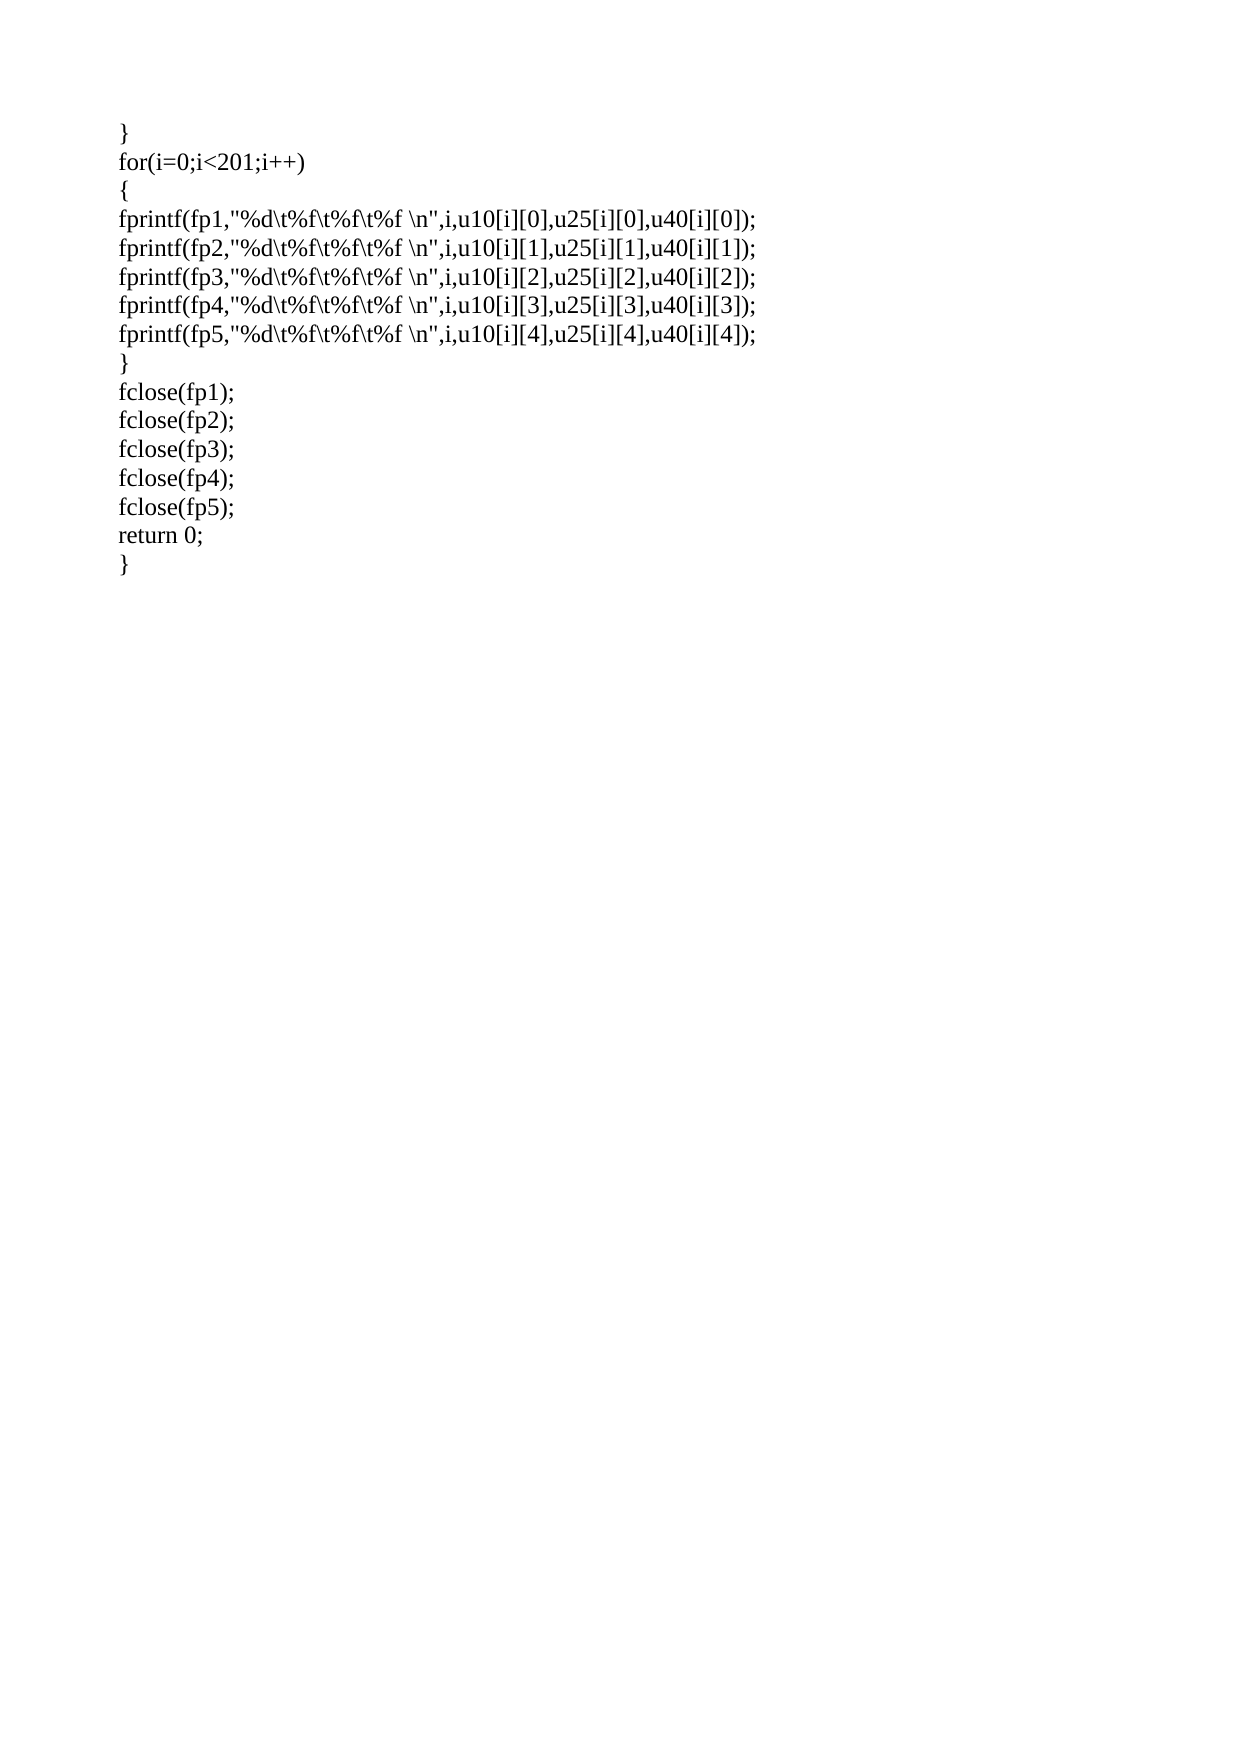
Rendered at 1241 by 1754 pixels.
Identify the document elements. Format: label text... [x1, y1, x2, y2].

text fclose(fp2); [118, 406, 1122, 434]
text { [118, 176, 1122, 204]
text fprintf(fp1,"%d\t%f\t%f\t%f \n",i,u10[i][0],u25[i][0],u40[i][0]); [118, 204, 1122, 233]
text } [118, 118, 1122, 147]
text fclose(fp4); [118, 463, 1122, 492]
text fprintf(fp2,"%d\t%f\t%f\t%f \n",i,u10[i][1],u25[i][1],u40[i][1]); [118, 233, 1122, 262]
text fprintf(fp5,"%d\t%f\t%f\t%f \n",i,u10[i][4],u25[i][4],u40[i][4]); [118, 319, 1122, 348]
text fclose(fp5); [118, 492, 1122, 521]
text return 0; [118, 521, 1122, 549]
text fprintf(fp3,"%d\t%f\t%f\t%f \n",i,u10[i][2],u25[i][2],u40[i][2]); [118, 262, 1122, 291]
text fprintf(fp4,"%d\t%f\t%f\t%f \n",i,u10[i][3],u25[i][3],u40[i][3]); [118, 291, 1122, 319]
text for(i=0;i<201;i++) [118, 147, 1122, 176]
text } [118, 348, 1122, 377]
text } [118, 549, 1122, 578]
text fclose(fp1); [118, 377, 1122, 406]
text fclose(fp3); [118, 434, 1122, 463]
